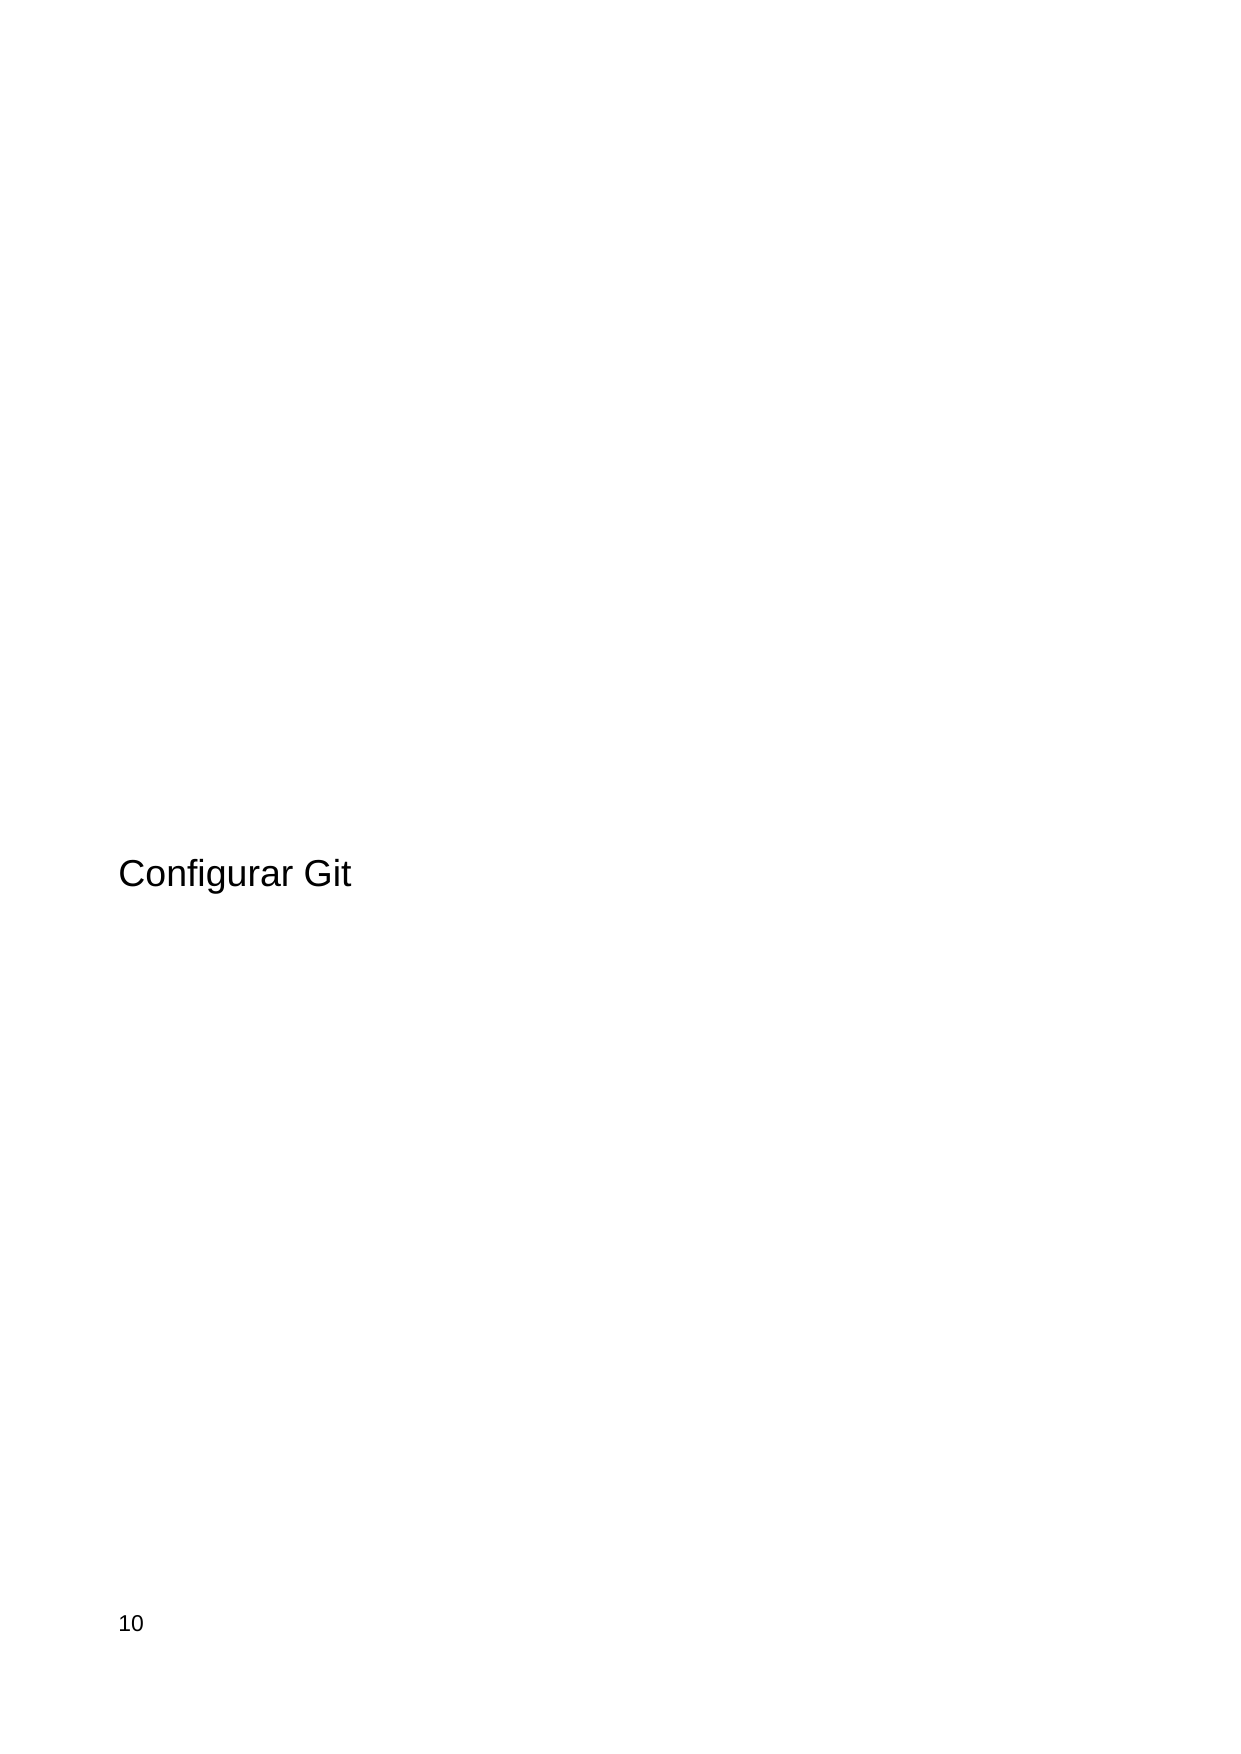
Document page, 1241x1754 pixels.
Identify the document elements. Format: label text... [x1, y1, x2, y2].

text Configurar Git [118, 852, 1098, 894]
